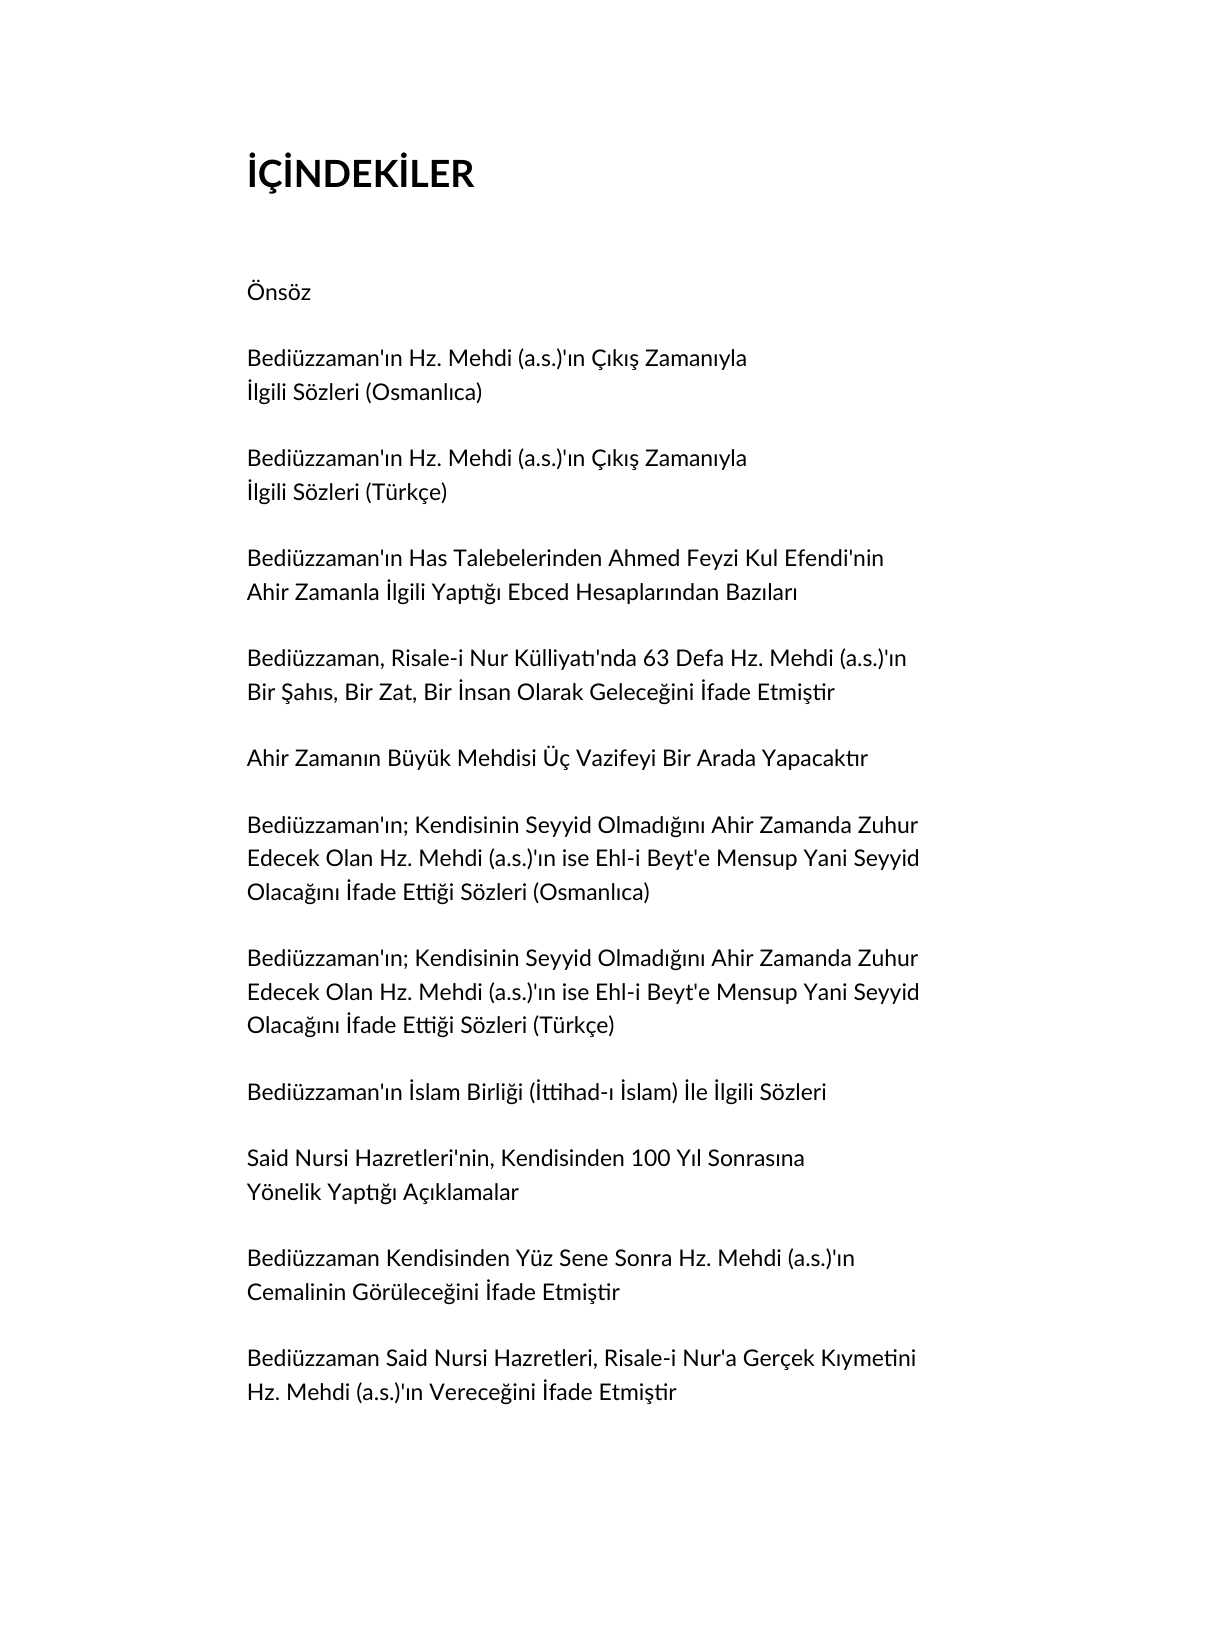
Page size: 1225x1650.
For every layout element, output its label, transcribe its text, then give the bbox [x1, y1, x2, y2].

text Cemalinin Görüleceğini İfade Etmiştir [187, 1273, 1020, 1307]
text İlgili Sözleri (Türkçe) [187, 473, 1020, 507]
text Bediüzzaman'ın Hz. Mehdi (a.s.)'ın Çıkış Zamanıyla [187, 440, 1020, 473]
text Edecek Olan Hz. Mehdi (a.s.)'ın ise Ehl-i Beyt'e Mensup Yani Seyyid [187, 840, 1020, 873]
text Bediüzzaman, Risale-i Nur Külliyatı'nda 63 Defa Hz. Mehdi (a.s.)'ın [187, 640, 1020, 673]
text Said Nursi Hazretleri'nin, Kendisinden 100 Yıl Sonrasına [187, 1140, 1020, 1173]
text Bir Şahıs, Bir Zat, Bir İnsan Olarak Geleceğini İfade Etmiştir [187, 673, 1020, 707]
text Bediüzzaman'ın İslam Birliği (İttihad-ı İslam) İle İlgili Sözleri [187, 1073, 1020, 1107]
text Olacağını İfade Ettiği Sözleri (Osmanlıca) [187, 873, 1020, 907]
text Ahir Zamanla İlgili Yaptığı Ebced Hesaplarından Bazıları [187, 573, 1020, 607]
text Bediüzzaman'ın; Kendisinin Seyyid Olmadığını Ahir Zamanda Zuhur [187, 940, 1020, 973]
text Olacağını İfade Ettiği Sözleri (Türkçe) [187, 1007, 1020, 1040]
text İlgili Sözleri (Osmanlıca) [187, 373, 1020, 407]
text Bediüzzaman'ın Has Talebelerinden Ahmed Feyzi Kul Efendi'nin [187, 540, 1020, 573]
text Bediüzzaman'ın Hz. Mehdi (a.s.)'ın Çıkış Zamanıyla [187, 340, 1020, 373]
text Hz. Mehdi (a.s.)'ın Vereceğini İfade Etmiştir [187, 1373, 1020, 1407]
text Önsöz [247, 273, 1020, 307]
text Yönelik Yaptığı Açıklamalar [187, 1173, 1020, 1207]
text Edecek Olan Hz. Mehdi (a.s.)'ın ise Ehl-i Beyt'e Mensup Yani Seyyid [187, 973, 1020, 1007]
text İÇİNDEKİLER [247, 150, 1020, 240]
text Bediüzzaman Kendisinden Yüz Sene Sonra Hz. Mehdi (a.s.)'ın [187, 1240, 1020, 1273]
text Bediüzzaman Said Nursi Hazretleri, Risale-i Nur'a Gerçek Kıymetini [187, 1340, 1020, 1373]
text Ahir Zamanın Büyük Mehdisi Üç Vazifeyi Bir Arada Yapacaktır [187, 740, 1020, 773]
text Bediüzzaman'ın; Kendisinin Seyyid Olmadığını Ahir Zamanda Zuhur [187, 807, 1020, 840]
